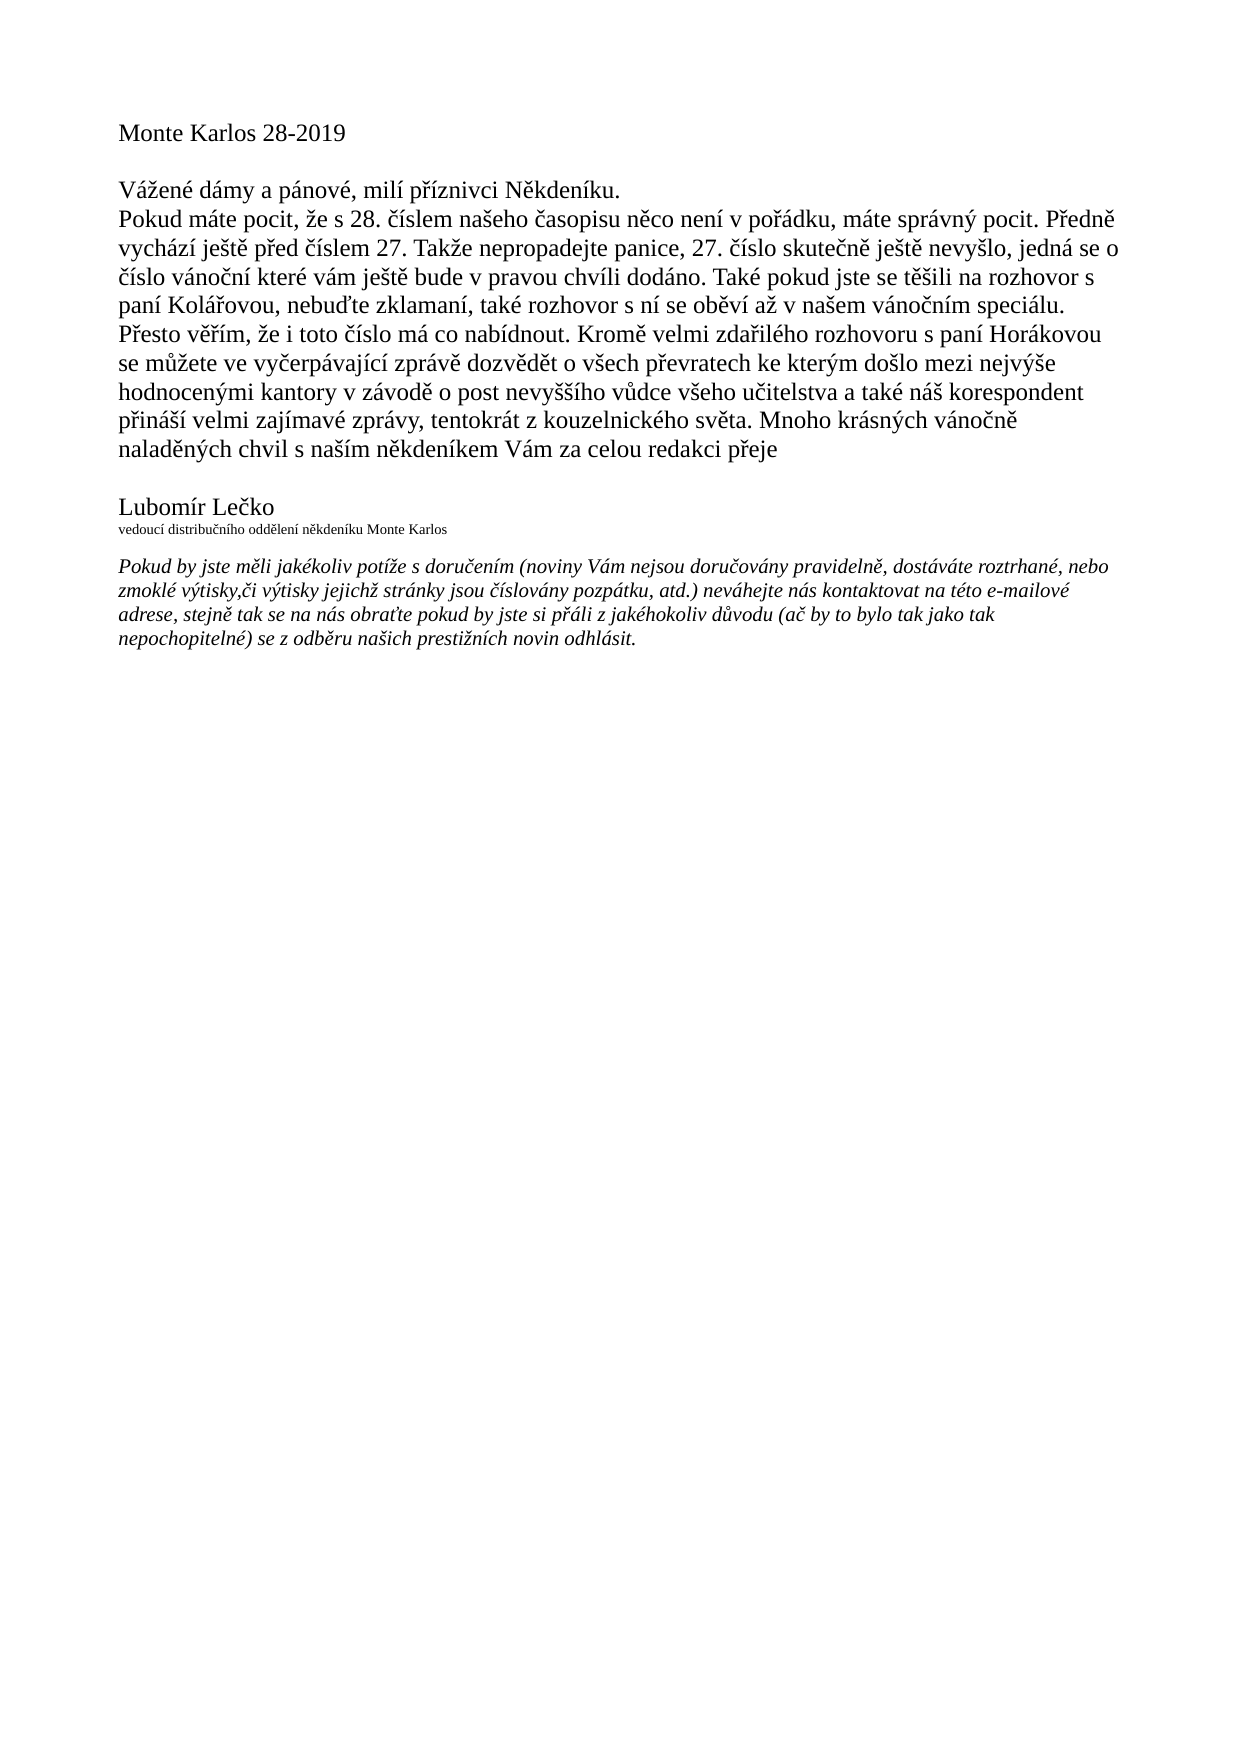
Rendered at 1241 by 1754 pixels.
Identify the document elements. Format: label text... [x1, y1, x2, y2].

text Vážené dámy a pánové, milí příznivci Někdeníku. [118, 176, 1122, 204]
text Monte Karlos 28-2019 [118, 118, 1122, 147]
text Lubomír Lečko [118, 492, 1122, 521]
text Přesto věřím, že i toto číslo má co nabídnout. Kromě velmi zdařilého rozhovoru s paní Horákovou se můžete ve vyčerpávající zprávě dozvědět o všech převratech ke kterým došlo mezi nejvýše hodnocenými kantory v závodě o post nevyššího vůdce všeho učitelstva a také náš korespondent přináší velmi zajímavé zprávy, tentokrát z kouzelnického světa. Mnoho krásných vánočně naladěných chvil s naším někdeníkem Vám za celou redakci přeje [118, 319, 1122, 463]
text Pokud máte pocit, že s 28. číslem našeho časopisu něco není v pořádku, máte správný pocit. Předně vychází ještě před číslem 27. Takže nepropadejte panice, 27. číslo skutečně ještě nevyšlo, jedná se o číslo vánoční které vám ještě bude v pravou chvíli dodáno. Také pokud jste se těšili na rozhovor s paní Kolářovou, nebuďte zklamaní, také rozhovor s ní se oběví až v našem vánočním speciálu. [118, 204, 1122, 319]
text vedoucí distribučního oddělení někdeníku Monte Karlos [118, 521, 1122, 537]
text Pokud by jste měli jakékoliv potíže s doručením (noviny Vám nejsou doručovány pravidelně, dostáváte roztrhané, nebo zmoklé výtisky,či výtisky jejichž stránky jsou číslovány pozpátku, atd.) neváhejte nás kontaktovat na této e-mailové adrese, stejně tak se na nás obraťte pokud by jste si přáli z jakéhokoliv důvodu (ač by to bylo tak jako tak nepochopitelné) se z odběru našich prestižních novin odhlásit. [118, 554, 1122, 650]
